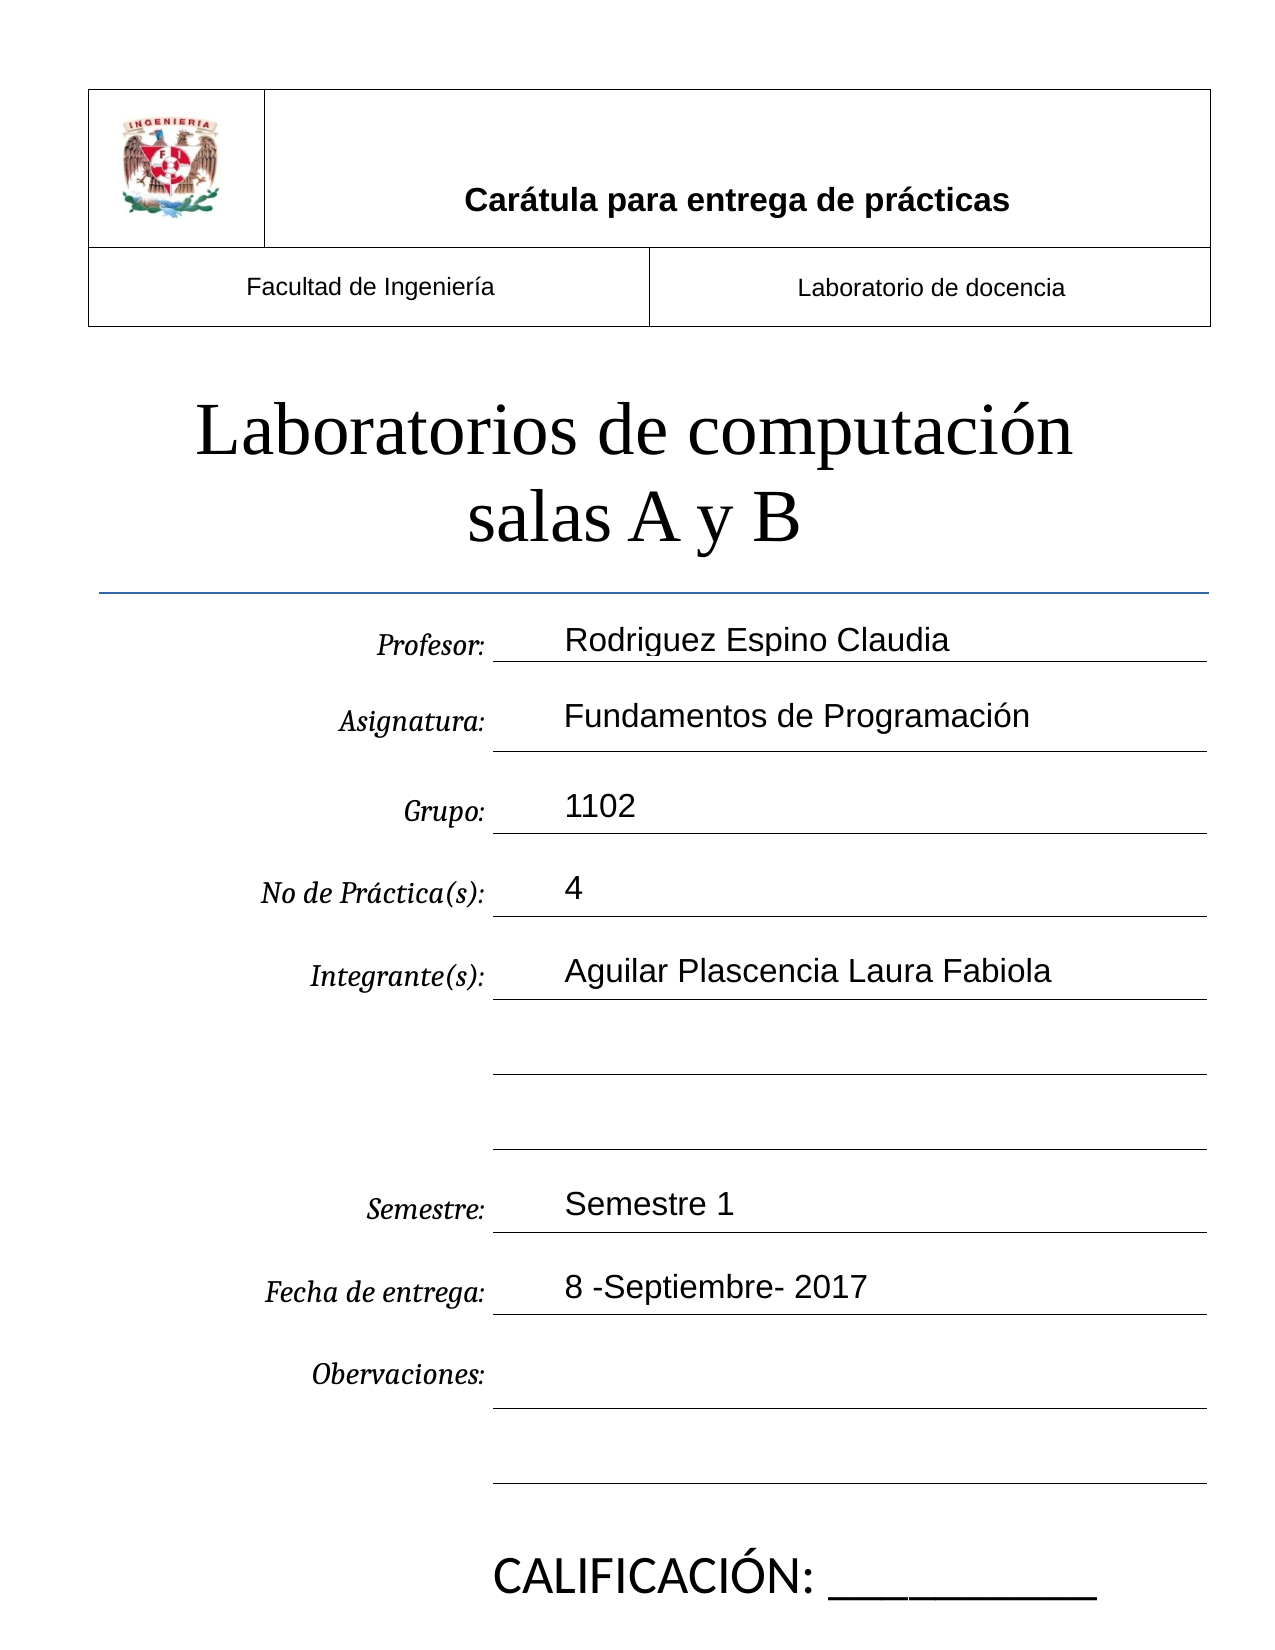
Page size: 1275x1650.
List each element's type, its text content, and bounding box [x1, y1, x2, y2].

table_cell 4 [493, 834, 1207, 916]
table_cell Integrante(s): [118, 916, 493, 999]
table_header [118, 586, 493, 592]
table_cell Semestre 1 [493, 1150, 1207, 1232]
text Laboratorios de computación [118, 385, 1152, 471]
table_cell [493, 1000, 1207, 1074]
table_cell Semestre: [118, 1149, 493, 1232]
table_cell [493, 1075, 1207, 1149]
table_cell Aguilar Plascencia Laura Fabiola [493, 917, 1207, 999]
text CALIFICACIÓN: __________ [118, 1540, 1152, 1607]
table_cell Asignatura: [118, 661, 493, 751]
table_cell [118, 1074, 493, 1149]
table_header Rodriguez Espino Claudia [493, 594, 1207, 661]
text salas A y B [118, 471, 1152, 557]
table_cell 8 -Septiembre- 2017 [493, 1233, 1207, 1314]
table_header [89, 90, 264, 247]
table_cell Obervaciones: [118, 1314, 493, 1407]
table_cell Fundamentos de Programación [493, 662, 1207, 751]
table_cell [118, 1408, 493, 1482]
table_cell [118, 999, 493, 1074]
table_cell [493, 1409, 1207, 1482]
table_cell Fecha de entrega: [118, 1232, 493, 1314]
table_header Profesor: [118, 594, 493, 661]
table_cell Laboratorio de docencia [650, 248, 1210, 326]
table_header [493, 586, 1207, 592]
table_cell Facultad de Ingeniería [89, 248, 649, 326]
table_cell No de Práctica(s): [118, 833, 493, 916]
table_cell [493, 1315, 1207, 1407]
table_cell 1102 [493, 752, 1207, 833]
table_header Carátula para entrega de prácticas [265, 90, 1210, 247]
table_cell Grupo: [118, 751, 493, 833]
